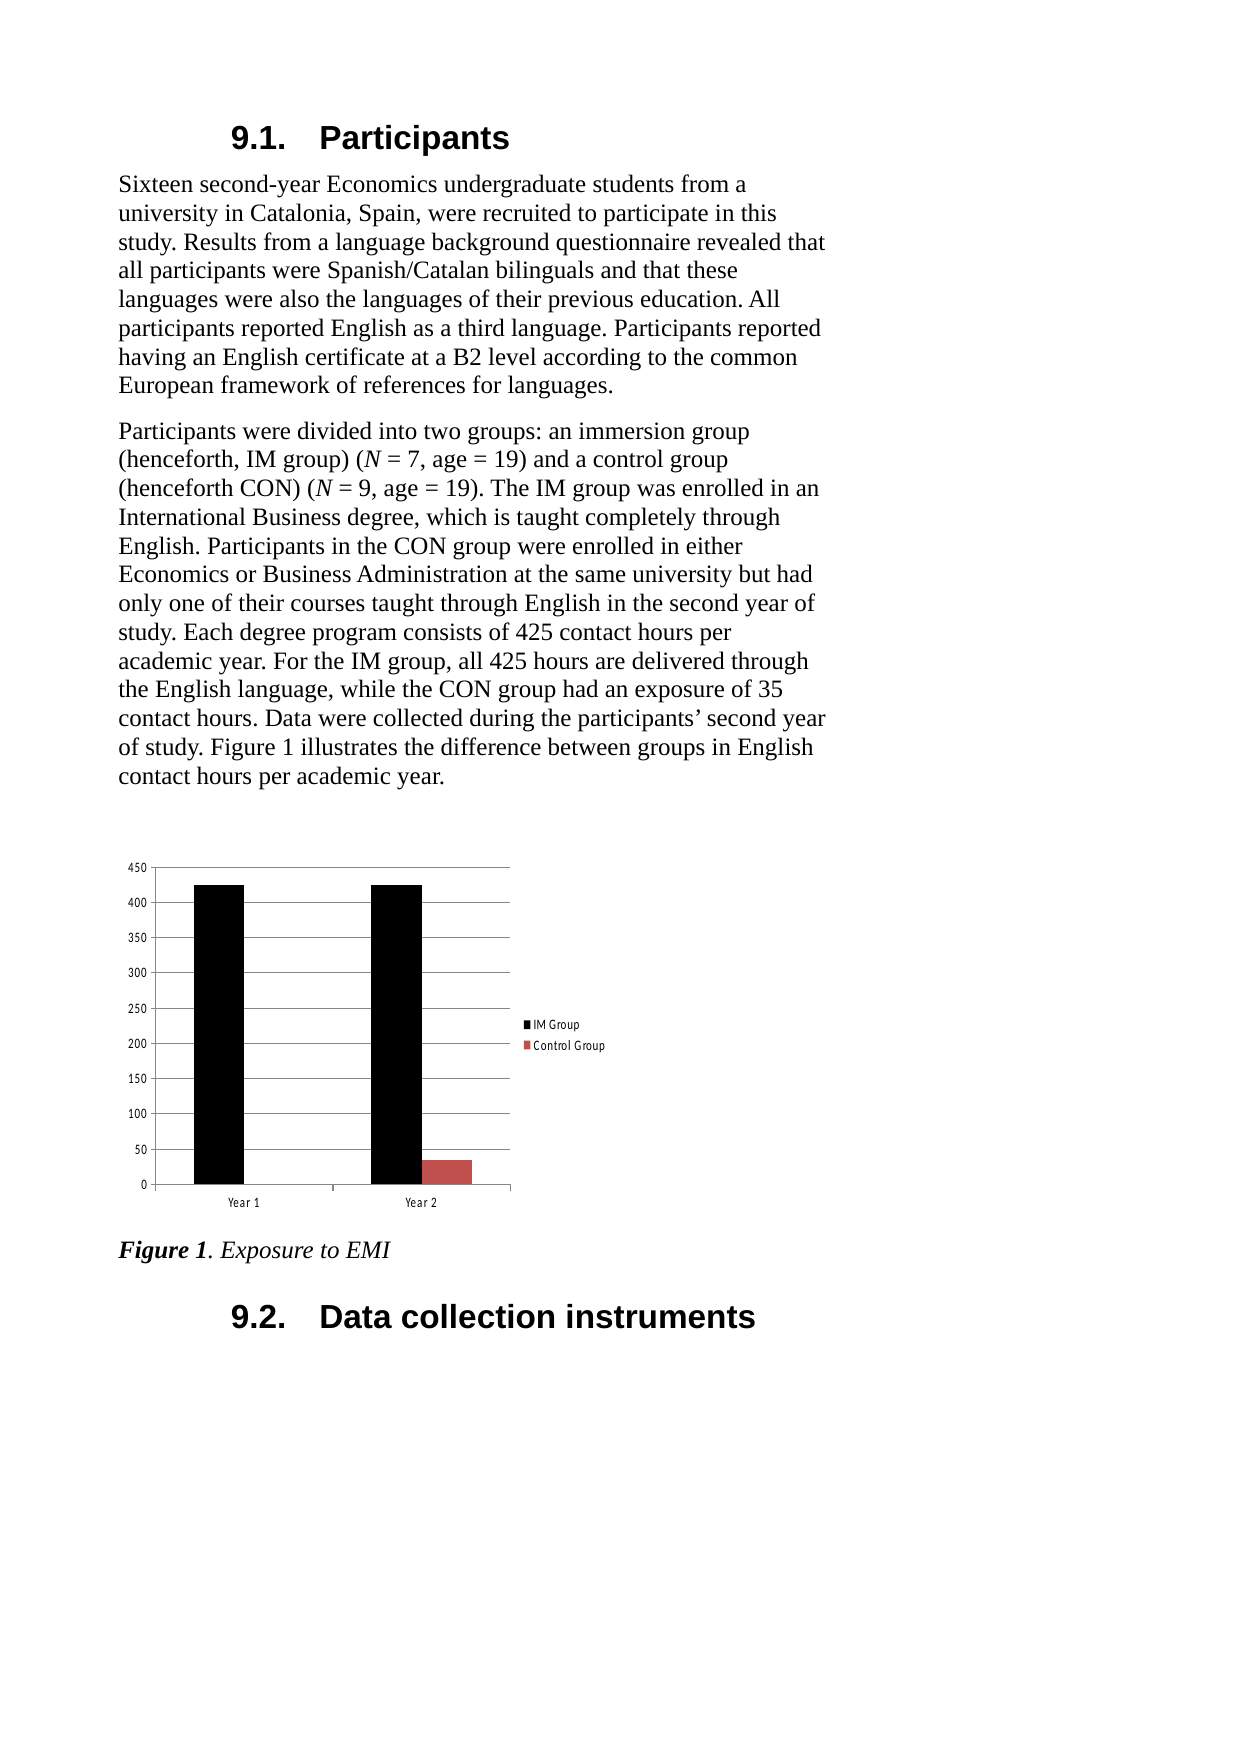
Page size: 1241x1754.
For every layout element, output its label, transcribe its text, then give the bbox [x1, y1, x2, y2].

text Sixteen second-year Economics undergraduate students from a university in Catalonia, Spain, were recruited to participate in this study. Results from a language background questionnaire revealed that all participants were Spanish/Catalan bilinguals and that these languages were also the languages of their previous education. All participants reported English as a third language. Participants reported having an English certificate at a B2 level according to the common European framework of references for languages. [118, 169, 827, 399]
text Participants were divided into two groups: an immersion group (henceforth, IM group) (N = 7, age = 19) and a control group (henceforth CON) (N = 9, age = 19). The IM group was enrolled in an International Business degree, which is taught completely through English. Participants in the CON group were enrolled in either Economics or Business Administration at the same university but had only one of their courses taught through English in the second year of study. Each degree program consists of 425 contact hours per academic year. For the IM group, all 425 hours are delivered through the English language, while the CON group had an exposure of 35 contact hours. Data were collected during the participants’ second year of study. Figure 1 illustrates the difference between groups in English contact hours per academic year. [118, 416, 827, 789]
list Participants [231, 118, 827, 157]
text Figure 1. Exposure to EMI [118, 1235, 827, 1263]
list Data collection instruments [231, 1297, 827, 1335]
